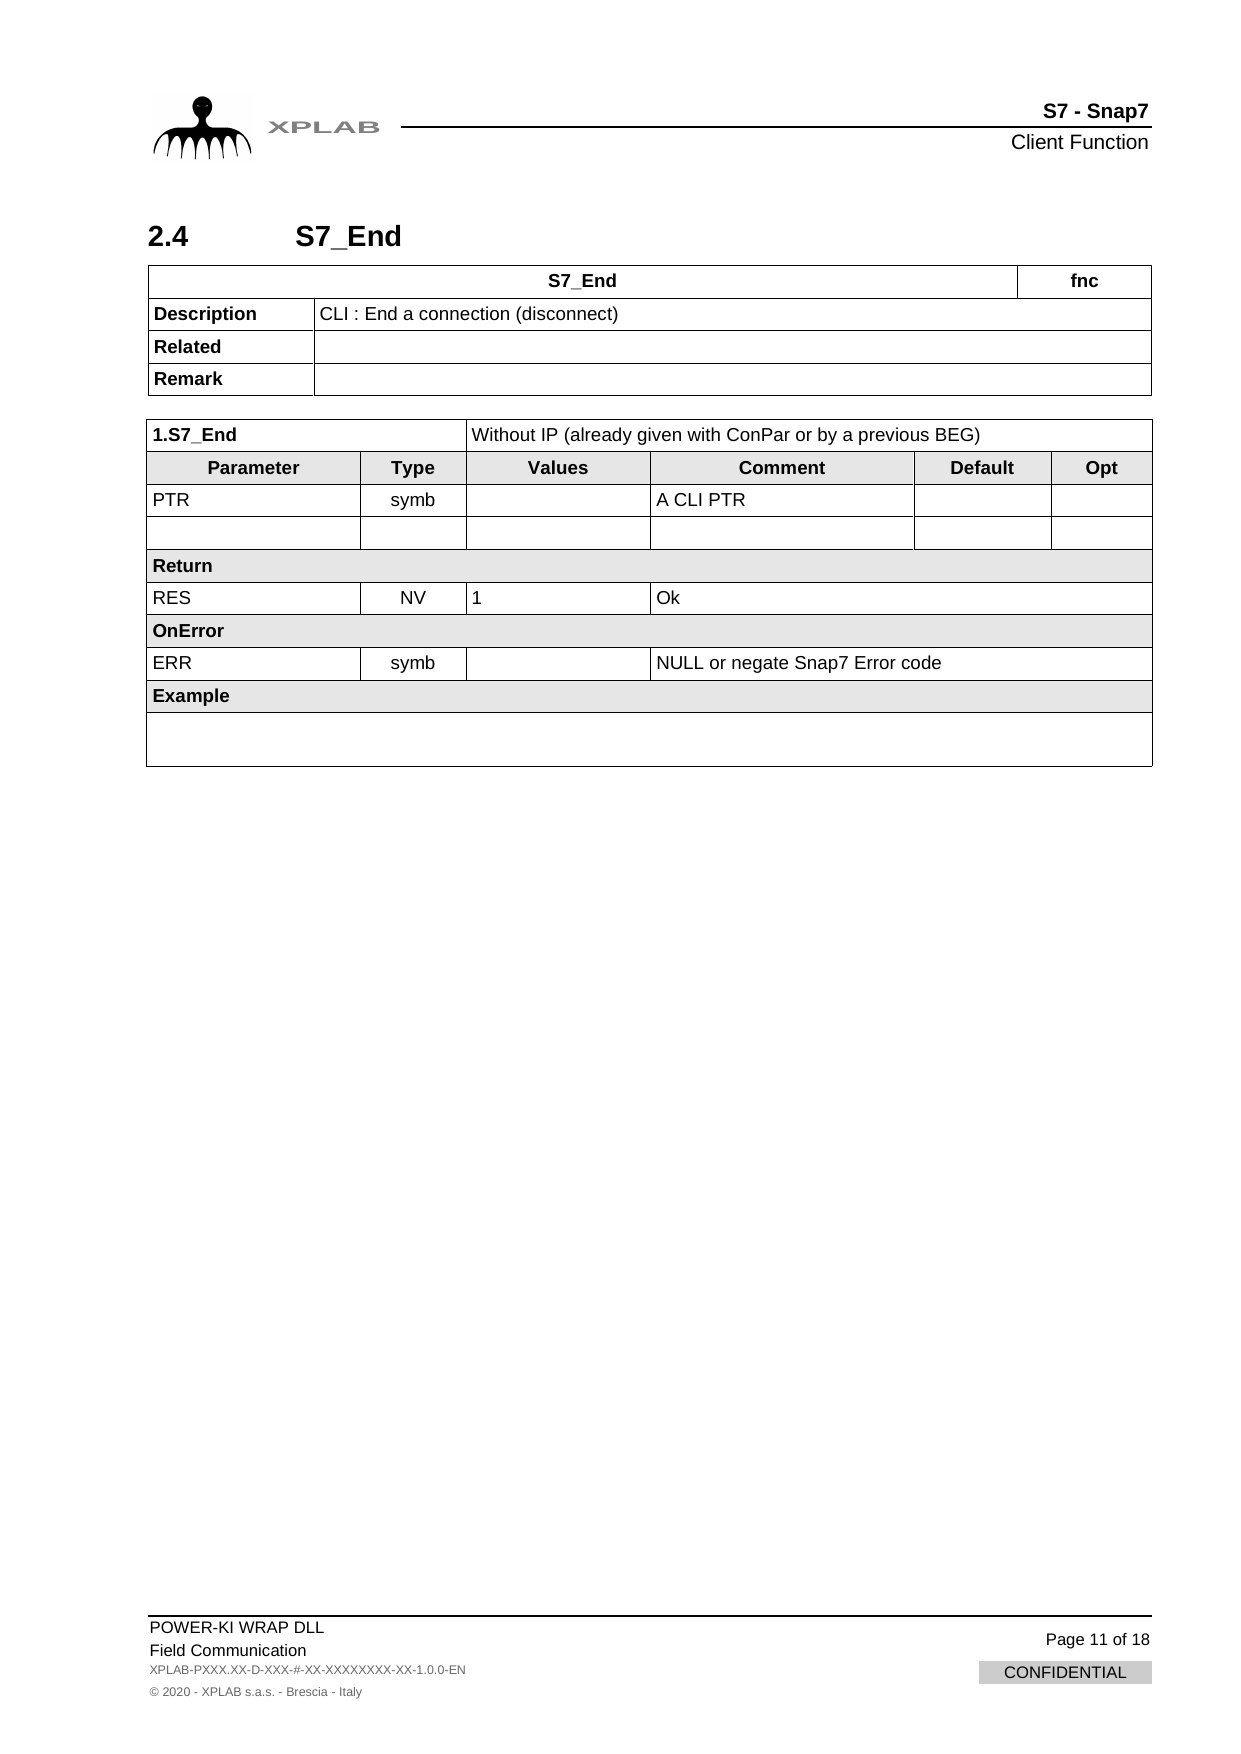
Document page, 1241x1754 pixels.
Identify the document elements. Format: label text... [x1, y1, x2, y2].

table_cell Example [147, 681, 1152, 712]
table_cell RES [147, 583, 360, 614]
table_cell [1052, 485, 1152, 516]
table_cell Default [915, 452, 1051, 484]
table_cell Return [147, 550, 1152, 582]
table_header 1.S7_End [147, 420, 466, 451]
table_cell NV [361, 583, 466, 614]
table_cell Remark [149, 364, 313, 395]
table_cell OnError [147, 615, 1152, 647]
table_header fnc [1018, 266, 1151, 298]
table_cell [361, 517, 466, 549]
table_cell [315, 331, 1151, 363]
table_cell [147, 713, 1152, 766]
table_header S7_End [149, 266, 1017, 298]
table_cell Values [467, 452, 650, 484]
table_cell Ok [651, 583, 1152, 614]
table_cell [467, 485, 650, 516]
table_cell Description [149, 299, 313, 330]
table_cell [1052, 517, 1152, 549]
table_cell [651, 517, 913, 549]
subtitle S7_End [148, 220, 1152, 252]
table_cell A CLI PTR [651, 485, 913, 516]
table_cell [147, 517, 360, 549]
table_cell symb [361, 485, 466, 516]
table_cell [315, 364, 1151, 395]
table_cell symb [361, 648, 466, 680]
table_header Without IP (already given with ConPar or by a previous BEG) [467, 420, 1152, 451]
table_cell PTR [147, 485, 360, 516]
table_cell NULL or negate Snap7 Error code [651, 648, 1152, 680]
table_cell [915, 517, 1051, 549]
table_cell Opt [1052, 452, 1152, 484]
table_cell Related [149, 331, 313, 363]
picture [150, 91, 255, 163]
table_cell Parameter [147, 452, 360, 484]
table_cell ERR [147, 648, 360, 680]
table_cell [467, 648, 650, 680]
table_cell CLI : End a connection (disconnect) [315, 299, 1151, 330]
table_cell [467, 517, 650, 549]
table_cell 1 [467, 583, 650, 614]
table_cell Comment [651, 452, 913, 484]
table_cell [915, 485, 1051, 516]
table_cell Type [361, 452, 466, 484]
